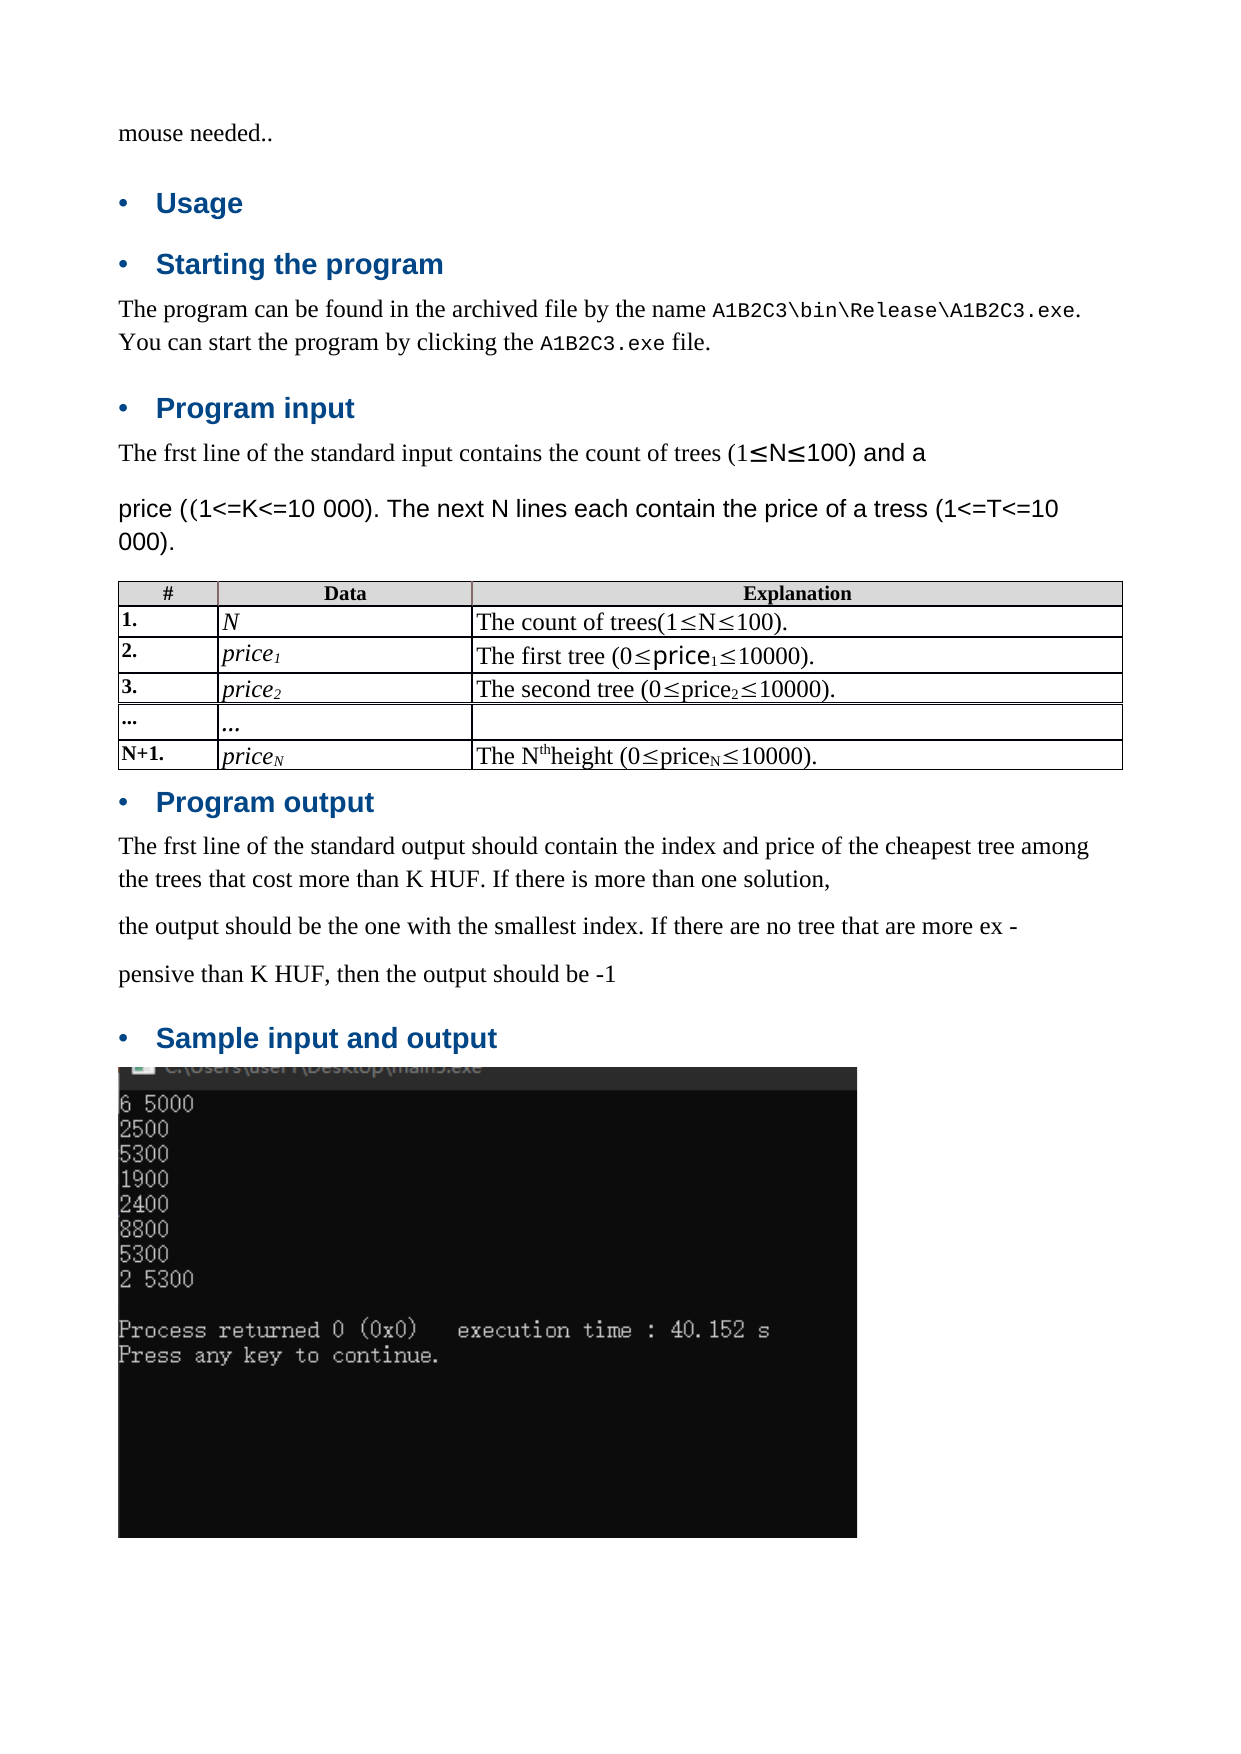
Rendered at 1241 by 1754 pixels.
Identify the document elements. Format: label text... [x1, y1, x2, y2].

table_cell price2 [219, 674, 471, 702]
list Usage [81, 187, 1122, 220]
table_cell priceN [219, 741, 471, 769]
table_cell [473, 705, 1122, 739]
table_cell N [219, 607, 471, 636]
list Starting the program [81, 247, 1122, 281]
table_cell … [219, 705, 471, 739]
table_cell The first tree (0price110000). [473, 638, 1122, 672]
table_cell 3. [119, 674, 217, 702]
table_cell N+1. [119, 741, 217, 769]
text The program can be found in the archived file by the name A1B2C3\bin\Release\A1B2C3.exe. You can start the program by clicking the A1B2C3.exe file. [118, 294, 1122, 357]
table_cell ... [119, 705, 217, 739]
table_cell price1 [219, 638, 471, 672]
table_cell 2. [119, 638, 217, 672]
text price ((1<=K<=10 000). The next N lines each contain the price of a tress (1<=T<=10 000). [118, 492, 1122, 556]
table_header Data [219, 582, 471, 605]
table_cell 1. [119, 607, 217, 636]
list Program input [81, 391, 1122, 424]
text pensive than K HUF, then the output should be -1 [118, 959, 1122, 988]
table_cell The Nthheight (0priceN10000). [473, 741, 1122, 769]
table_header Explanation [473, 582, 1122, 605]
text mouse needed.. [118, 118, 1122, 147]
text The frst line of the standard output should contain the index and price of the cheapest tree among the trees that cost more than K HUF. If there is more than one solution, [118, 831, 1122, 893]
text The frst line of the standard input contains the count of trees (1≤N≤100) and a [118, 437, 1122, 467]
table_header # [119, 582, 217, 605]
table_cell The count of trees(1N100). [473, 607, 1122, 636]
list Program output [81, 784, 1122, 818]
list Sample input and output [81, 1021, 1122, 1055]
table_cell The second tree (0price210000). [473, 674, 1122, 702]
text the output should be the one with the smallest index. If there are no tree that are more ex - [118, 911, 1122, 940]
